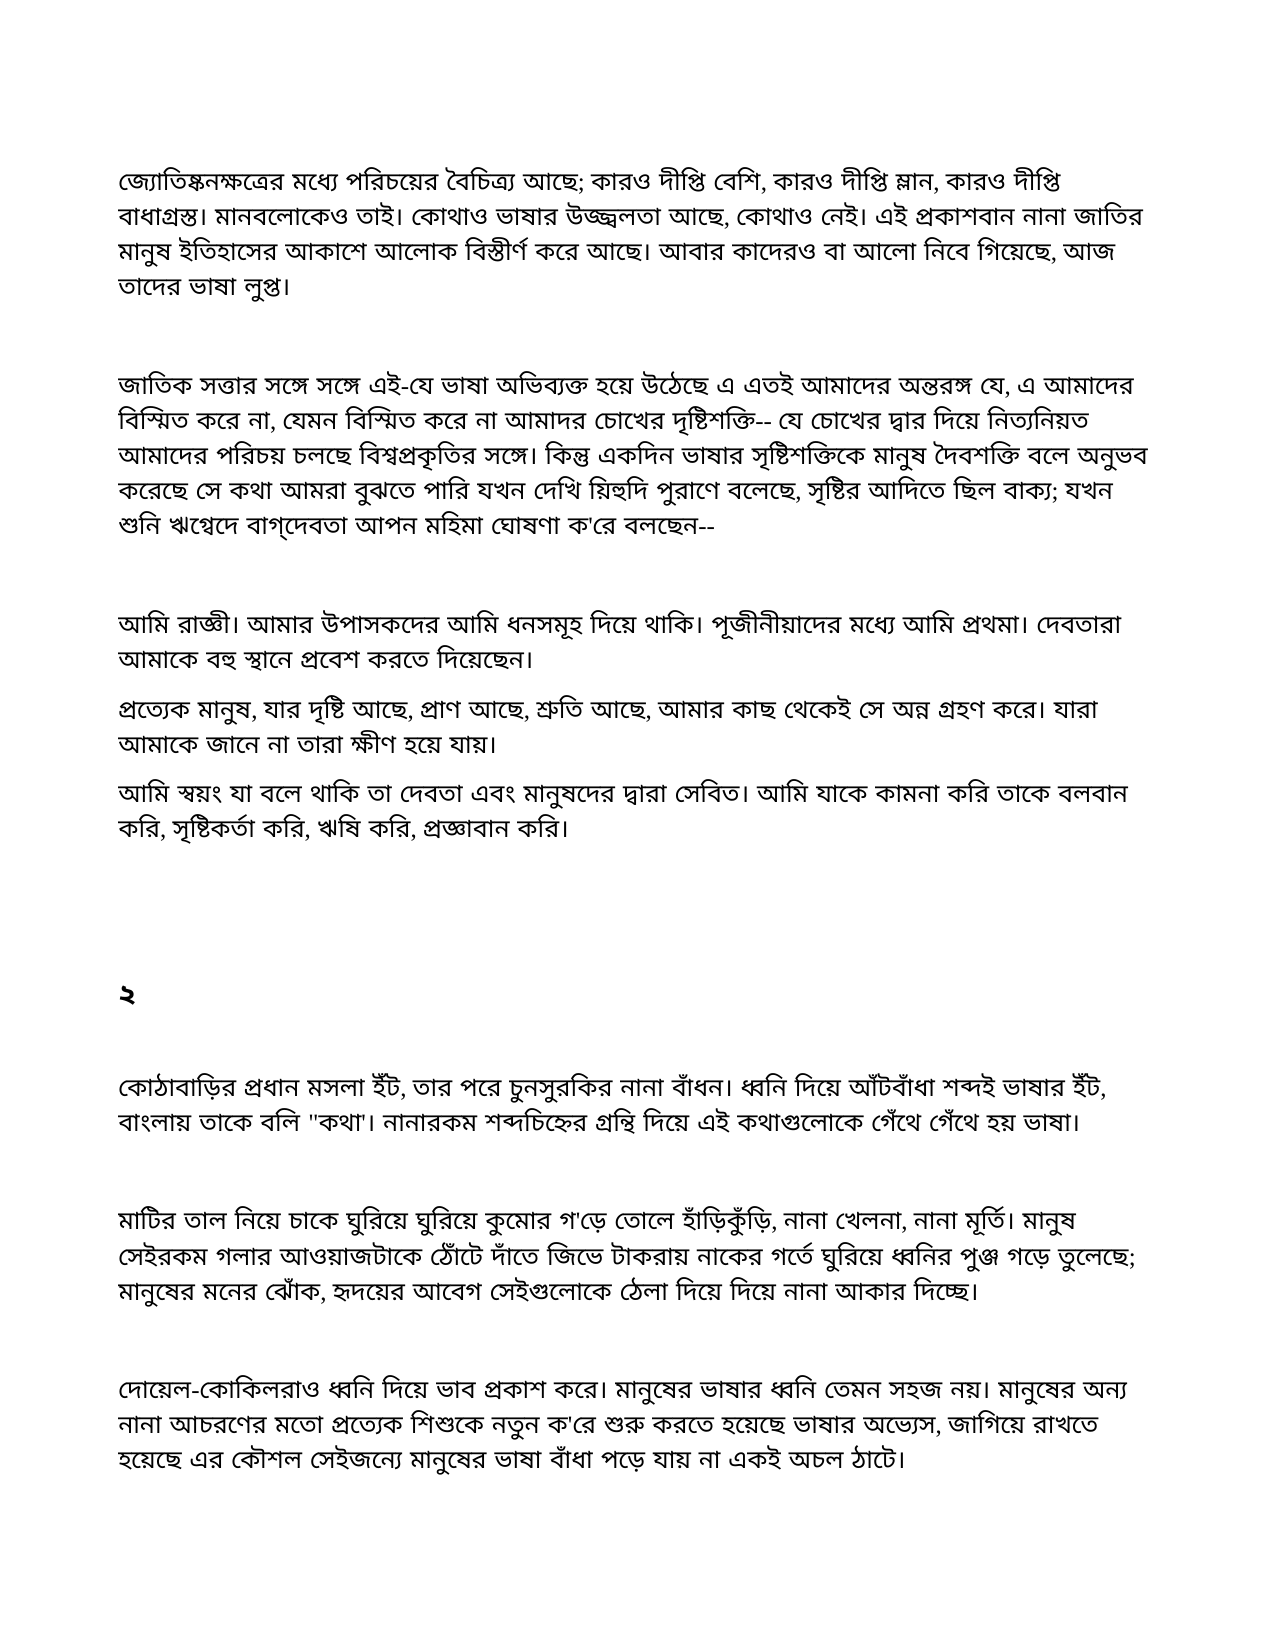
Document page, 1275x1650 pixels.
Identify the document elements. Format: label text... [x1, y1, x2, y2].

text প্রত্যেক মানুষ, যার দৃষ্টি আছে, প্রাণ আছে, শ্রুতি আছে, আমার কাছ থেকেই সে অন্ন গ্রহণ করে। যারা আমাকে জানে না তারা ক্ষীণ হয়ে যায়। [118, 695, 1157, 759]
text আমি স্বয়ং যা বলে থাকি তা দেবতা এবং মানুষদের দ্বারা সেবিত। আমি যাকে কামনা করি তাকে বলবান করি, সৃষ্টিকর্তা করি, ঋষি করি, প্রজ্ঞাবান করি। [118, 779, 1157, 844]
text জ্যোতিষ্কনক্ষত্রের মধ্যে পরিচয়ের বৈচিত্র্য আছে; কারও দীপ্তি বেশি, কারও দীপ্তি ম্লান, কারও দীপ্তি বাধাগ্রস্ত। মানবলোকেও তাই। কোথাও ভাষার উজ্জ্বলতা আছে, কোথাও নেই। এই প্রকাশবান নানা জাতির মানুষ ইতিহাসের আকাশে আলোক বিস্তীর্ণ করে আছে। আবার কাদেরও বা আলো নিবে গিয়েছে, আজ তাদের ভাষা লুপ্ত। [118, 167, 1157, 302]
text জাতিক সত্তার সঙ্গে সঙ্গে এই-যে ভাষা অভিব্যক্ত হয়ে উঠেছে এ এতই আমাদের অন্তরঙ্গ যে, এ আমাদের বিস্মিত করে না, যেমন বিস্মিত করে না আমাদর চোখের দৃষ্টিশক্তি-- যে চোখের দ্বার দিয়ে নিত্যনিয়ত আমাদের পরিচয় চলছে বিশ্বপ্রকৃতির সঙ্গে। কিন্তু একদিন ভাষার সৃষ্টিশক্তিকে মানুষ দৈবশক্তি বলে অনুভব করেছে সে কথা আমরা বুঝতে পারি যখন দেখি য়িহুদি পুরাণে বলেছে, সৃষ্টির আদিতে ছিল বাক্য; যখন শুনি ঋগ্বেদে বাগ্‌দেবতা আপন মহিমা ঘোষণা ক'রে বলছেন-- [118, 371, 1157, 541]
text আমি রাজ্ঞী। আমার উপাসকদের আমি ধনসমূহ দিয়ে থাকি। পূজীনীয়াদের মধ্যে আমি প্রথমা। দেবতারা আমাকে বহু স্থানে প্রবেশ করতে দিয়েছেন। [118, 610, 1157, 674]
text মাটির তাল নিয়ে চাকে ঘুরিয়ে ঘুরিয়ে কুমোর গ'ড়ে তোলে হাঁড়িকুঁড়ি, নানা খেলনা, নানা মূর্তি। মানুষ সেইরকম গলার আওয়াজটাকে ঠোঁটে দাঁতে জিভে টাকরায় নাকের গর্তে ঘুরিয়ে ধ্বনির পুঞ্জ গড়ে তুলেছে; মানুষের মনের ঝোঁক, হৃদয়ের আবেগ সেইগুলোকে ঠেলা দিয়ে দিয়ে নানা আকার দিচ্ছে। [118, 1206, 1157, 1306]
text দোয়েল-কোকিলরাও ধ্বনি দিয়ে ভাব প্রকাশ করে। মানুষের ভাষার ধ্বনি তেমন সহজ নয়। মানুষের অন্য নানা আচরণের মতো প্রত্যেক শিশুকে নতুন ক'রে শুরু করতে হয়েছে ভাষার অভ্যেস, জাগিয়ে রাখতে হয়েছে এর কৌশল সেইজন্যে মানুষের ভাষা বাঁধা পড়ে যায় না একই অচল ঠাটে। [118, 1375, 1157, 1475]
subtitle ২ [118, 977, 1157, 1011]
text কোঠাবাড়ির প্রধান মসলা ইঁট, তার পরে চুনসুরকির নানা বাঁধন। ধ্বনি দিয়ে আঁটবাঁধা শব্দই ভাষার ইঁট, বাংলায় তাকে বলি "কথা'। নানারকম শব্দচিহ্নের গ্রন্থি দিয়ে এই কথাগুলোকে গেঁথে গেঁথে হয় ভাষা। [118, 1073, 1157, 1137]
